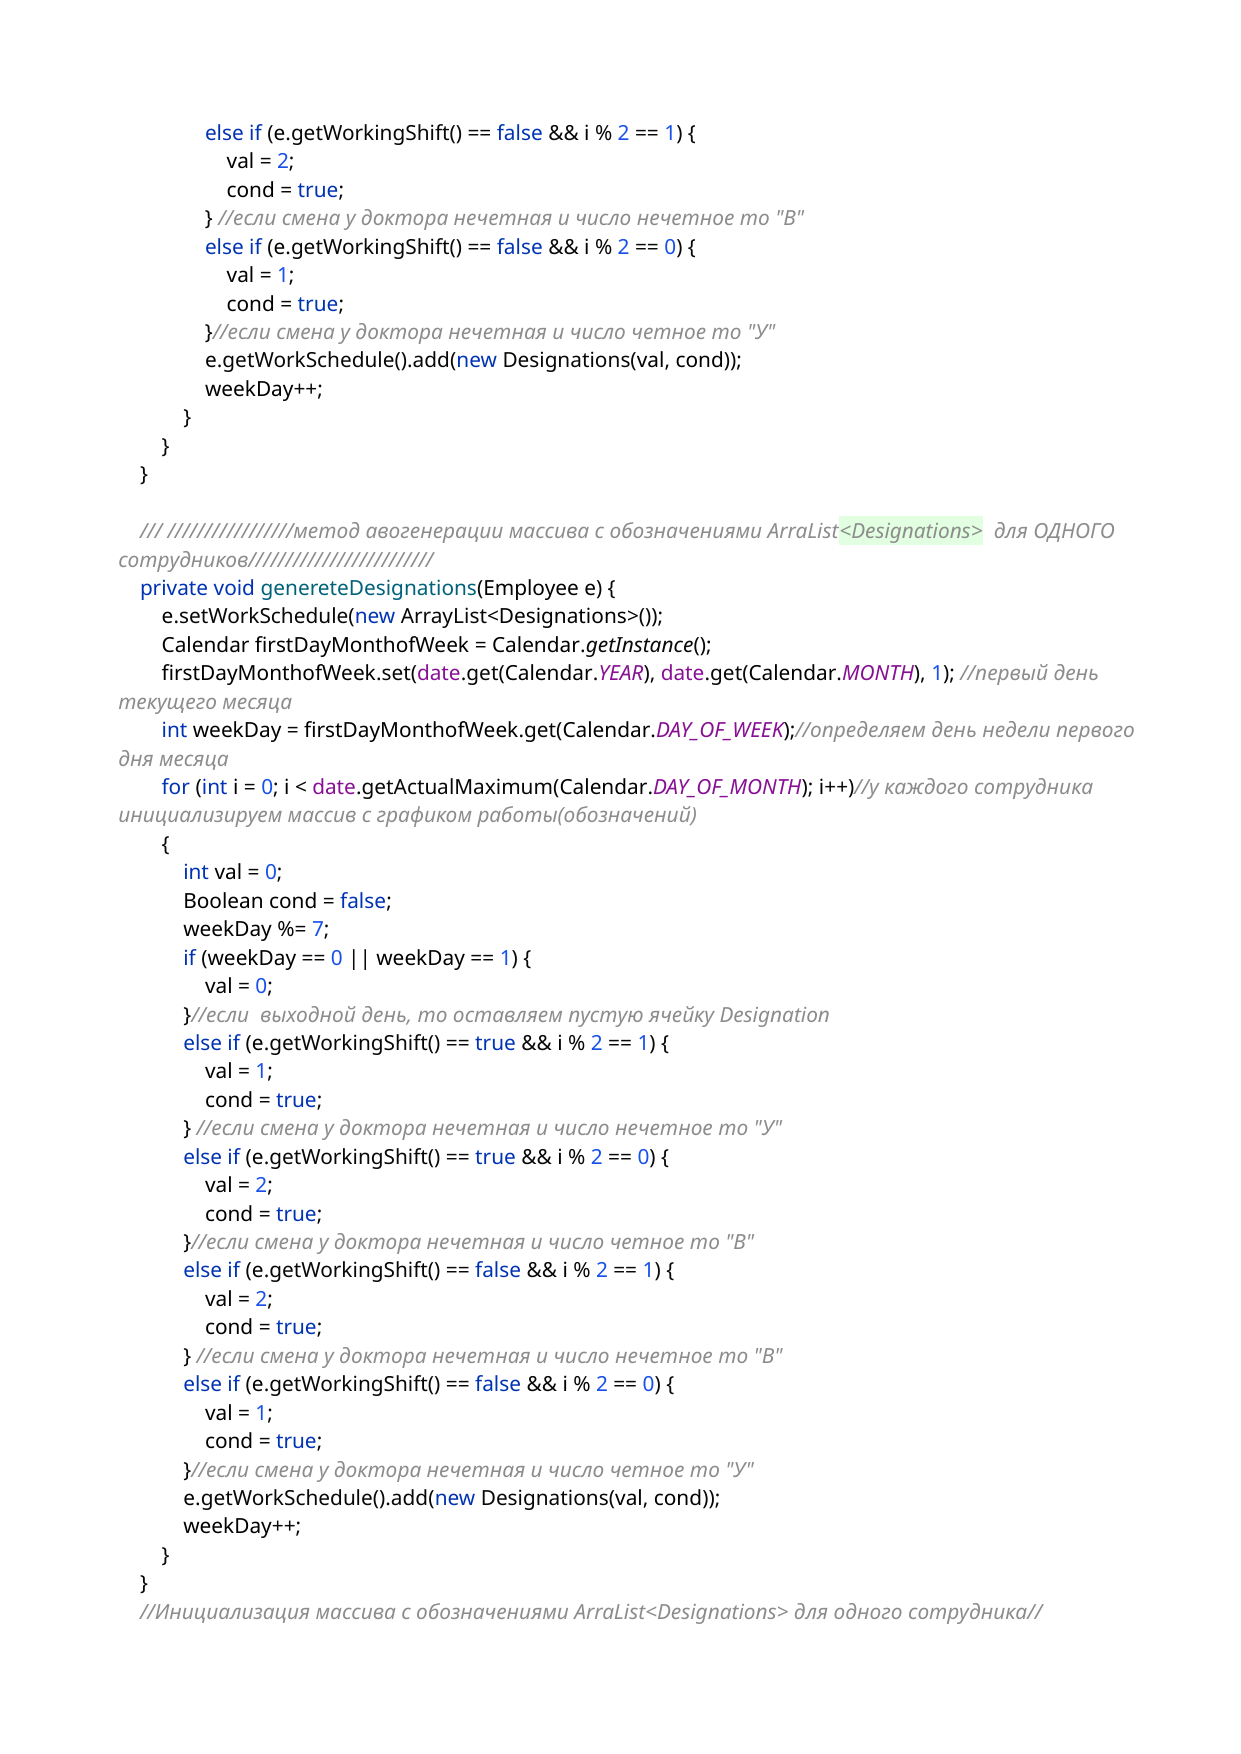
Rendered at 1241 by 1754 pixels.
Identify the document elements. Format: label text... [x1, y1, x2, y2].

text else if (e.getWorkingShift() == false && i % 2 == 1) { val = 2; cond = true; } //если смена у доктора нечетная и число нечетное то "В" else if (e.getWorkingShift() == false && i % 2 == 0) { val = 1; cond = true; }//если смена у доктора нечетная и число четное то "У" e.getWorkSchedule().add(new Designations(val, cond)); weekDay++; } } } /// /////////////////метод авогенерации массива с обозначениями ArraList<Designations> для ОДНОГО сотрудников///////////////////////// private void genereteDesignations(Employee e) { e.setWorkSchedule(new ArrayList<Designations>()); Calendar firstDayMonthofWeek = Calendar.getInstance(); firstDayMonthofWeek.set(date.get(Calendar.YEAR), date.get(Calendar.MONTH), 1); //первый день текущего месяца int weekDay = firstDayMonthofWeek.get(Calendar.DAY_OF_WEEK);//определяем день недели первого дня месяца for (int i = 0; i < date.getActualMaximum(Calendar.DAY_OF_MONTH); i++)//у каждого сотрудника инициализируем массив с графиком работы(обозначений) { int val = 0; Boolean cond = false; weekDay %= 7; if (weekDay == 0 || weekDay == 1) { val = 0; }//если выходной день, то оставляем пустую ячейку Designation else if (e.getWorkingShift() == true && i % 2 == 1) { val = 1; cond = true; } //если смена у доктора нечетная и число нечетное то "У" else if (e.getWorkingShift() == true && i % 2 == 0) { val = 2; cond = true; }//если смена у доктора нечетная и число четное то "В" else if (e.getWorkingShift() == false && i % 2 == 1) { val = 2; cond = true; } //если смена у доктора нечетная и число нечетное то "В" else if (e.getWorkingShift() == false && i % 2 == 0) { val = 1; cond = true; }//если смена у доктора нечетная и число четное то "У" e.getWorkSchedule().add(new Designations(val, cond)); weekDay++; } } //Инициализация массива с обозначениями ArraList<Designations> для одного сотрудника// [118, 118, 1176, 1625]
